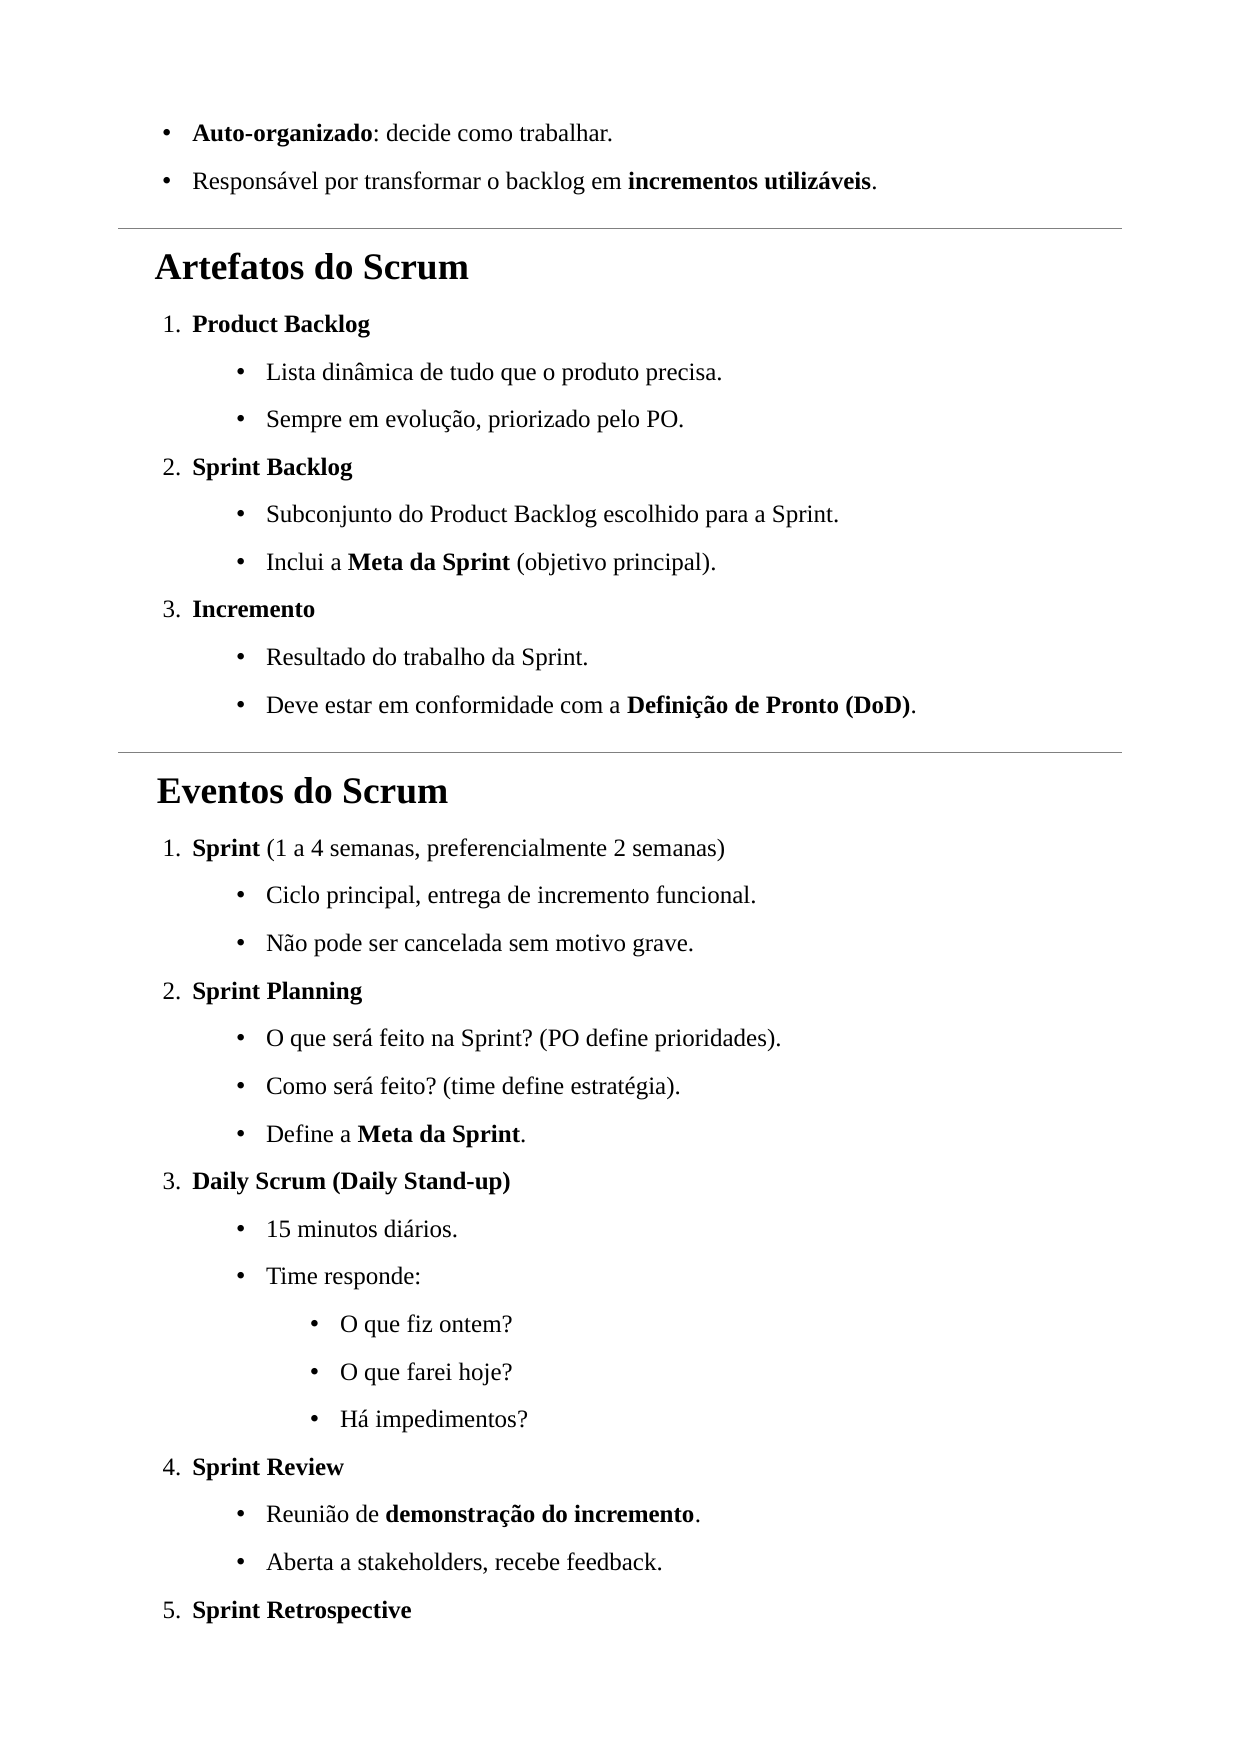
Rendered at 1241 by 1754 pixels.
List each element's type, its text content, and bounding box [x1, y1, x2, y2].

list Define a Meta da Sprint. [236, 1119, 1122, 1147]
list Sprint (1 a 4 semanas, preferencialmente 2 semanas) [162, 833, 1122, 862]
list O que fiz ontem? [310, 1309, 1122, 1338]
list Responsável por transformar o backlog em incrementos utilizáveis. [162, 166, 1122, 194]
list Sprint Backlog [162, 452, 1122, 481]
list Time responde: [236, 1261, 1122, 1290]
list Sempre em evolução, priorizado pelo PO. [236, 404, 1122, 433]
list Auto-organizado: decide como trabalhar. [162, 118, 1122, 147]
list Lista dinâmica de tudo que o produto precisa. [236, 357, 1122, 385]
list Sprint Retrospective [162, 1595, 1122, 1623]
subtitle 🔹 Artefatos do Scrum [118, 245, 1122, 288]
list Aberta a stakeholders, recebe feedback. [236, 1547, 1122, 1576]
list Product Backlog [162, 309, 1122, 338]
list Daily Scrum (Daily Stand-up) [162, 1166, 1122, 1195]
list Há impedimentos? [310, 1404, 1122, 1433]
list Sprint Planning [162, 976, 1122, 1004]
list Deve estar em conformidade com a Definição de Pronto (DoD). [236, 690, 1122, 718]
list Como será feito? (time define estratégia). [236, 1071, 1122, 1100]
list O que farei hoje? [310, 1357, 1122, 1385]
list Sprint Review [162, 1452, 1122, 1481]
subtitle 🔹 Eventos do Scrum [118, 769, 1122, 812]
list Incremento [162, 594, 1122, 623]
list Não pode ser cancelada sem motivo grave. [236, 928, 1122, 957]
list O que será feito na Sprint? (PO define prioridades). [236, 1023, 1122, 1052]
list Resultado do trabalho da Sprint. [236, 642, 1122, 671]
list Ciclo principal, entrega de incremento funcional. [236, 881, 1122, 909]
list 15 minutos diários. [236, 1214, 1122, 1243]
list Inclui a Meta da Sprint (objetivo principal). [236, 547, 1122, 576]
list Reunião de demonstração do incremento. [236, 1499, 1122, 1528]
list Subconjunto do Product Backlog escolhido para a Sprint. [236, 499, 1122, 528]
